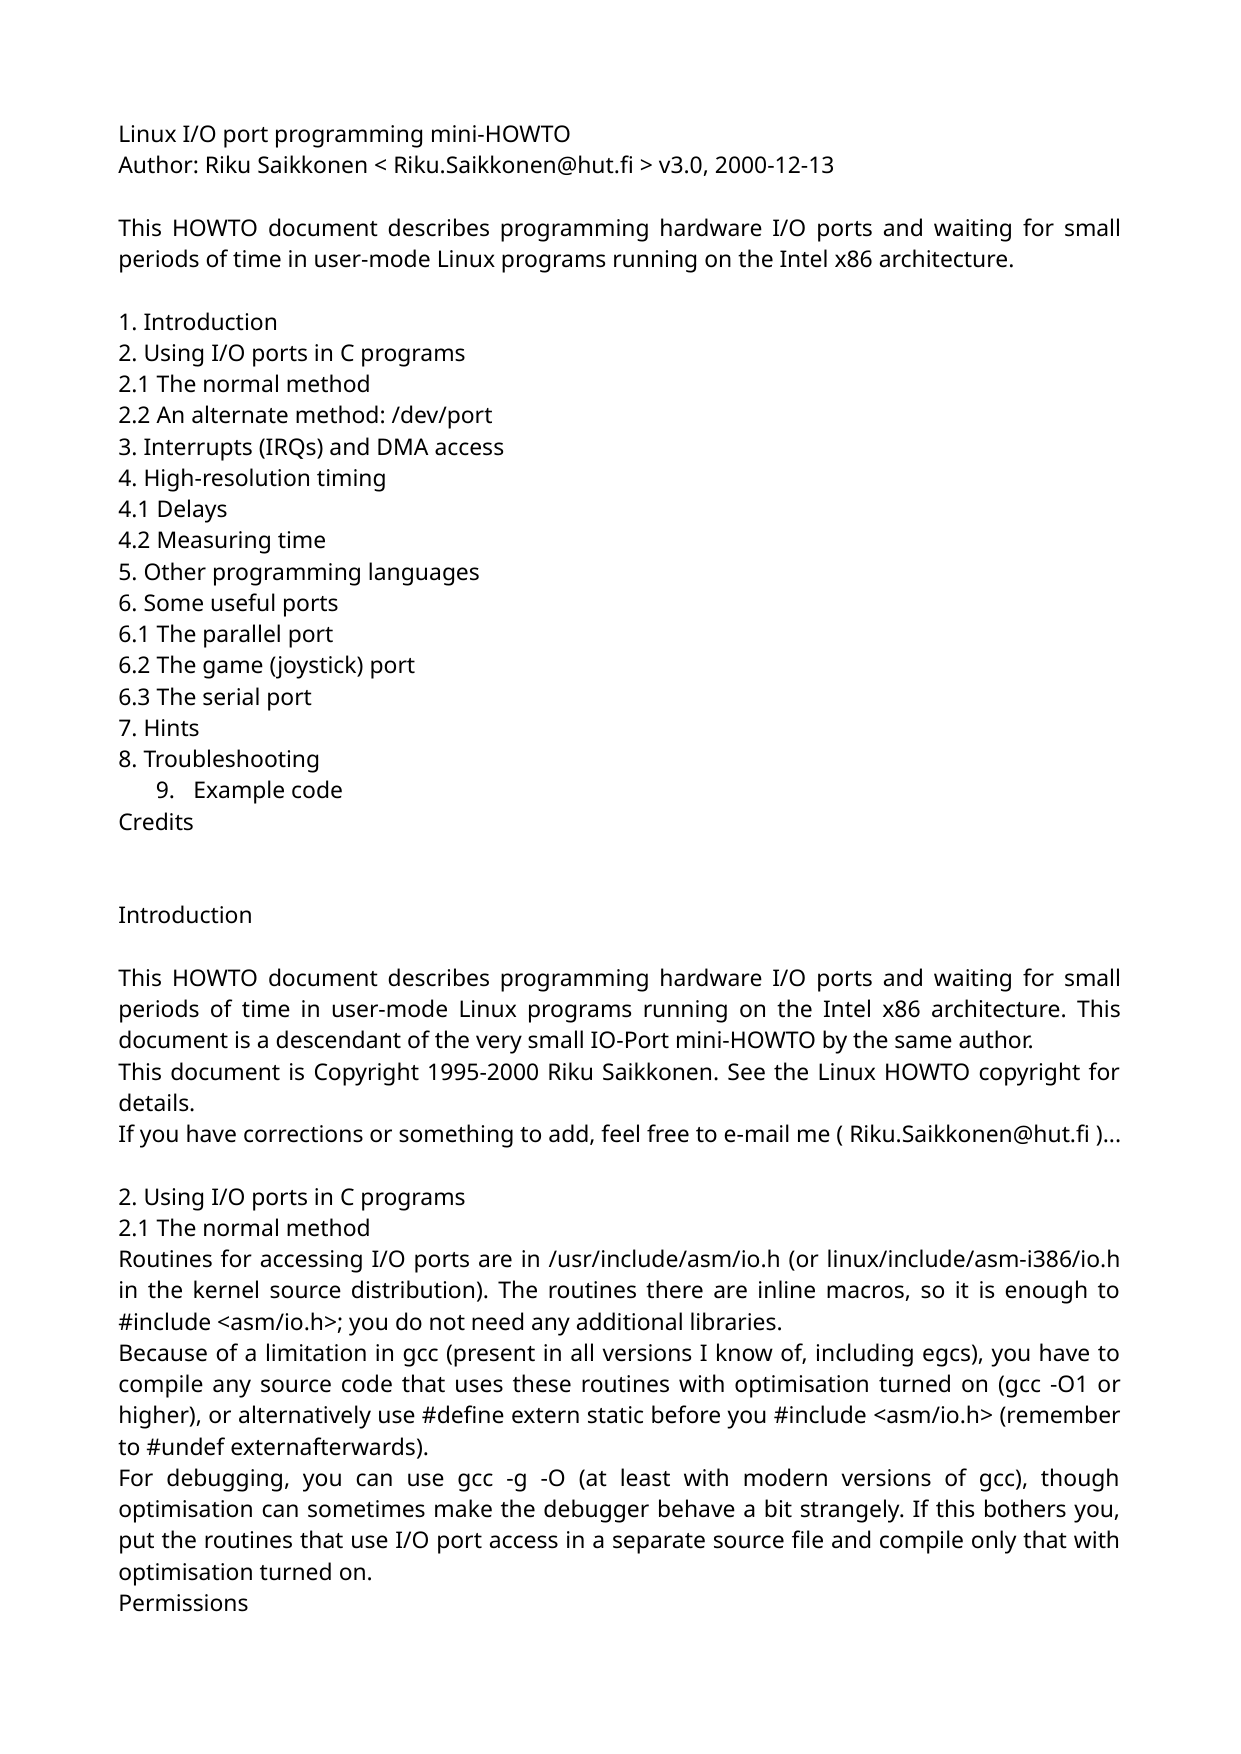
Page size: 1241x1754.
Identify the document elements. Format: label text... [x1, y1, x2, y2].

text 4. High-resolution timing [118, 462, 1122, 493]
text 2.1 The normal method [118, 1212, 1122, 1243]
text Permissions [118, 1587, 1122, 1618]
text Introduction [118, 899, 1122, 931]
text 6. Some useful ports [118, 587, 1122, 618]
text Author: Riku Saikkonen < Riku.Saikkonen@hut.fi > v3.0, 2000-12-13 [118, 149, 1122, 181]
text 2. Using I/O ports in C programs [118, 337, 1122, 368]
text 6.1 The parallel port [118, 618, 1122, 649]
text For debugging, you can use gcc -g -O (at least with modern versions of gcc), though optimisation can sometimes make the debugger behave a bit strangely. If this bothers you, put the routines that use I/O port access in a separate source file and compile only that with optimisation turned on. [118, 1462, 1122, 1587]
text This document is Copyright 1995-2000 Riku Saikkonen. See the Linux HOWTO copyright for details. [118, 1056, 1122, 1118]
text 7. Hints [118, 712, 1122, 743]
text 2. Using I/O ports in C programs [118, 1181, 1122, 1212]
text Because of a limitation in gcc (present in all versions I know of, including egcs), you have to compile any source code that uses these routines with optimisation turned on (gcc -O1 or higher), or alternatively use #define extern static before you #include <asm/io.h> (remember to #undef externafterwards). [118, 1337, 1122, 1462]
text 2.1 The normal method [118, 368, 1122, 399]
text 8. Troubleshooting [118, 743, 1122, 774]
list Example code [156, 774, 1122, 806]
text 6.2 The game (joystick) port [118, 649, 1122, 681]
text If you have corrections or something to add, feel free to e-mail me ( Riku.Saikkonen@hut.fi )... [118, 1118, 1122, 1149]
text 4.1 Delays [118, 493, 1122, 524]
text 1. Introduction [118, 306, 1122, 337]
text Routines for accessing I/O ports are in /usr/include/asm/io.h (or linux/include/asm-i386/io.h in the kernel source distribution). The routines there are inline macros, so it is enough to #include <asm/io.h>; you do not need any additional libraries. [118, 1243, 1122, 1337]
text 3. Interrupts (IRQs) and DMA access [118, 431, 1122, 462]
text 4.2 Measuring time [118, 524, 1122, 556]
text 6.3 The serial port [118, 681, 1122, 712]
text Credits [118, 806, 1122, 837]
text This HOWTO document describes programming hardware I/O ports and waiting for small periods of time in user-mode Linux programs running on the Intel x86 architecture. This document is a descendant of the very small IO-Port mini-HOWTO by the same author. [118, 962, 1122, 1056]
text 5. Other programming languages [118, 556, 1122, 587]
text 2.2 An alternate method: /dev/port [118, 399, 1122, 431]
text Linux I/O port programming mini-HOWTO [118, 118, 1122, 149]
text This HOWTO document describes programming hardware I/O ports and waiting for small periods of time in user-mode Linux programs running on the Intel x86 architecture. [118, 212, 1122, 274]
